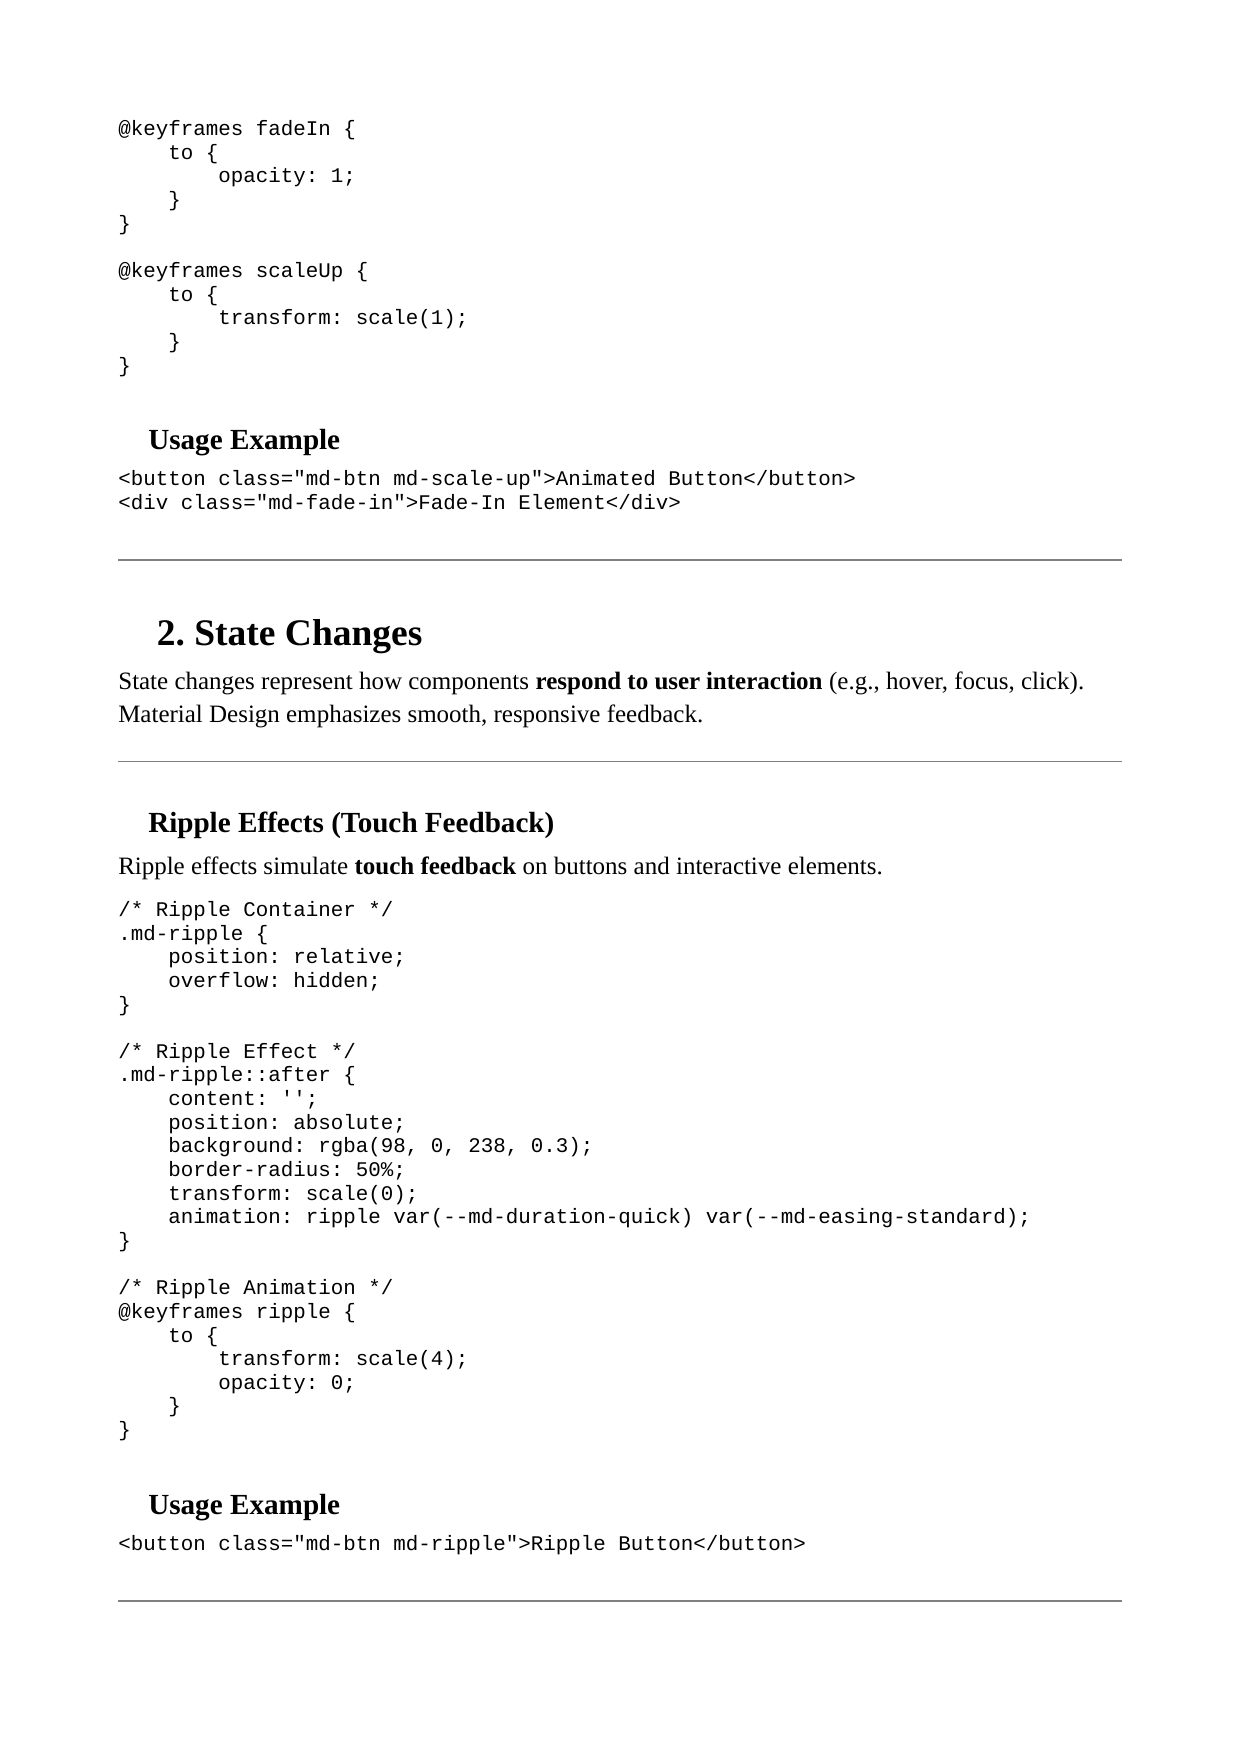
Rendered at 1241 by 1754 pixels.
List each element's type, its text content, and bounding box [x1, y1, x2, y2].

text transform: scale(4); [118, 1348, 1122, 1372]
subtitle 📏 Usage Example [118, 1487, 1122, 1520]
subtitle 📐 Ripple Effects (Touch Feedback) [118, 805, 1122, 839]
text position: absolute; [118, 1112, 1122, 1135]
text } [118, 1419, 1122, 1443]
text @keyframes fadeIn { [118, 118, 1122, 142]
text transform: scale(1); [118, 307, 1122, 331]
text animation: ripple var(--md-duration-quick) var(--md-easing-standard); [118, 1206, 1122, 1230]
text State changes represent how components respond to user interaction (e.g., hover, focus, click). Material Design emphasizes smooth, responsive feedback. [118, 666, 1122, 728]
text } [118, 189, 1122, 213]
text <button class="md-btn md-scale-up">Animated Button</button> [118, 468, 1122, 492]
text /* Ripple Animation */ [118, 1277, 1122, 1301]
text } [118, 1396, 1122, 1419]
text } [118, 213, 1122, 236]
text position: relative; [118, 946, 1122, 970]
text opacity: 1; [118, 165, 1122, 189]
text Ripple effects simulate touch feedback on buttons and interactive elements. [118, 851, 1122, 880]
text } [118, 331, 1122, 354]
text /* Ripple Container */ [118, 899, 1122, 923]
text <div class="md-fade-in">Fade-In Element</div> [118, 492, 1122, 516]
text /* Ripple Effect */ [118, 1041, 1122, 1064]
text .md-ripple::after { [118, 1064, 1122, 1088]
text opacity: 0; [118, 1372, 1122, 1396]
text @keyframes scaleUp { [118, 260, 1122, 284]
text to { [118, 284, 1122, 307]
text @keyframes ripple { [118, 1301, 1122, 1324]
text } [118, 993, 1122, 1017]
text } [118, 354, 1122, 378]
text <button class="md-btn md-ripple">Ripple Button</button> [118, 1533, 1122, 1557]
subtitle ✅ 2. State Changes [118, 610, 1122, 653]
text to { [118, 142, 1122, 165]
text overflow: hidden; [118, 970, 1122, 993]
text .md-ripple { [118, 923, 1122, 946]
text border-radius: 50%; [118, 1159, 1122, 1183]
text } [118, 1230, 1122, 1254]
subtitle 📏 Usage Example [118, 422, 1122, 456]
text to { [118, 1324, 1122, 1348]
text transform: scale(0); [118, 1183, 1122, 1206]
text content: ''; [118, 1088, 1122, 1112]
text background: rgba(98, 0, 238, 0.3); [118, 1135, 1122, 1159]
